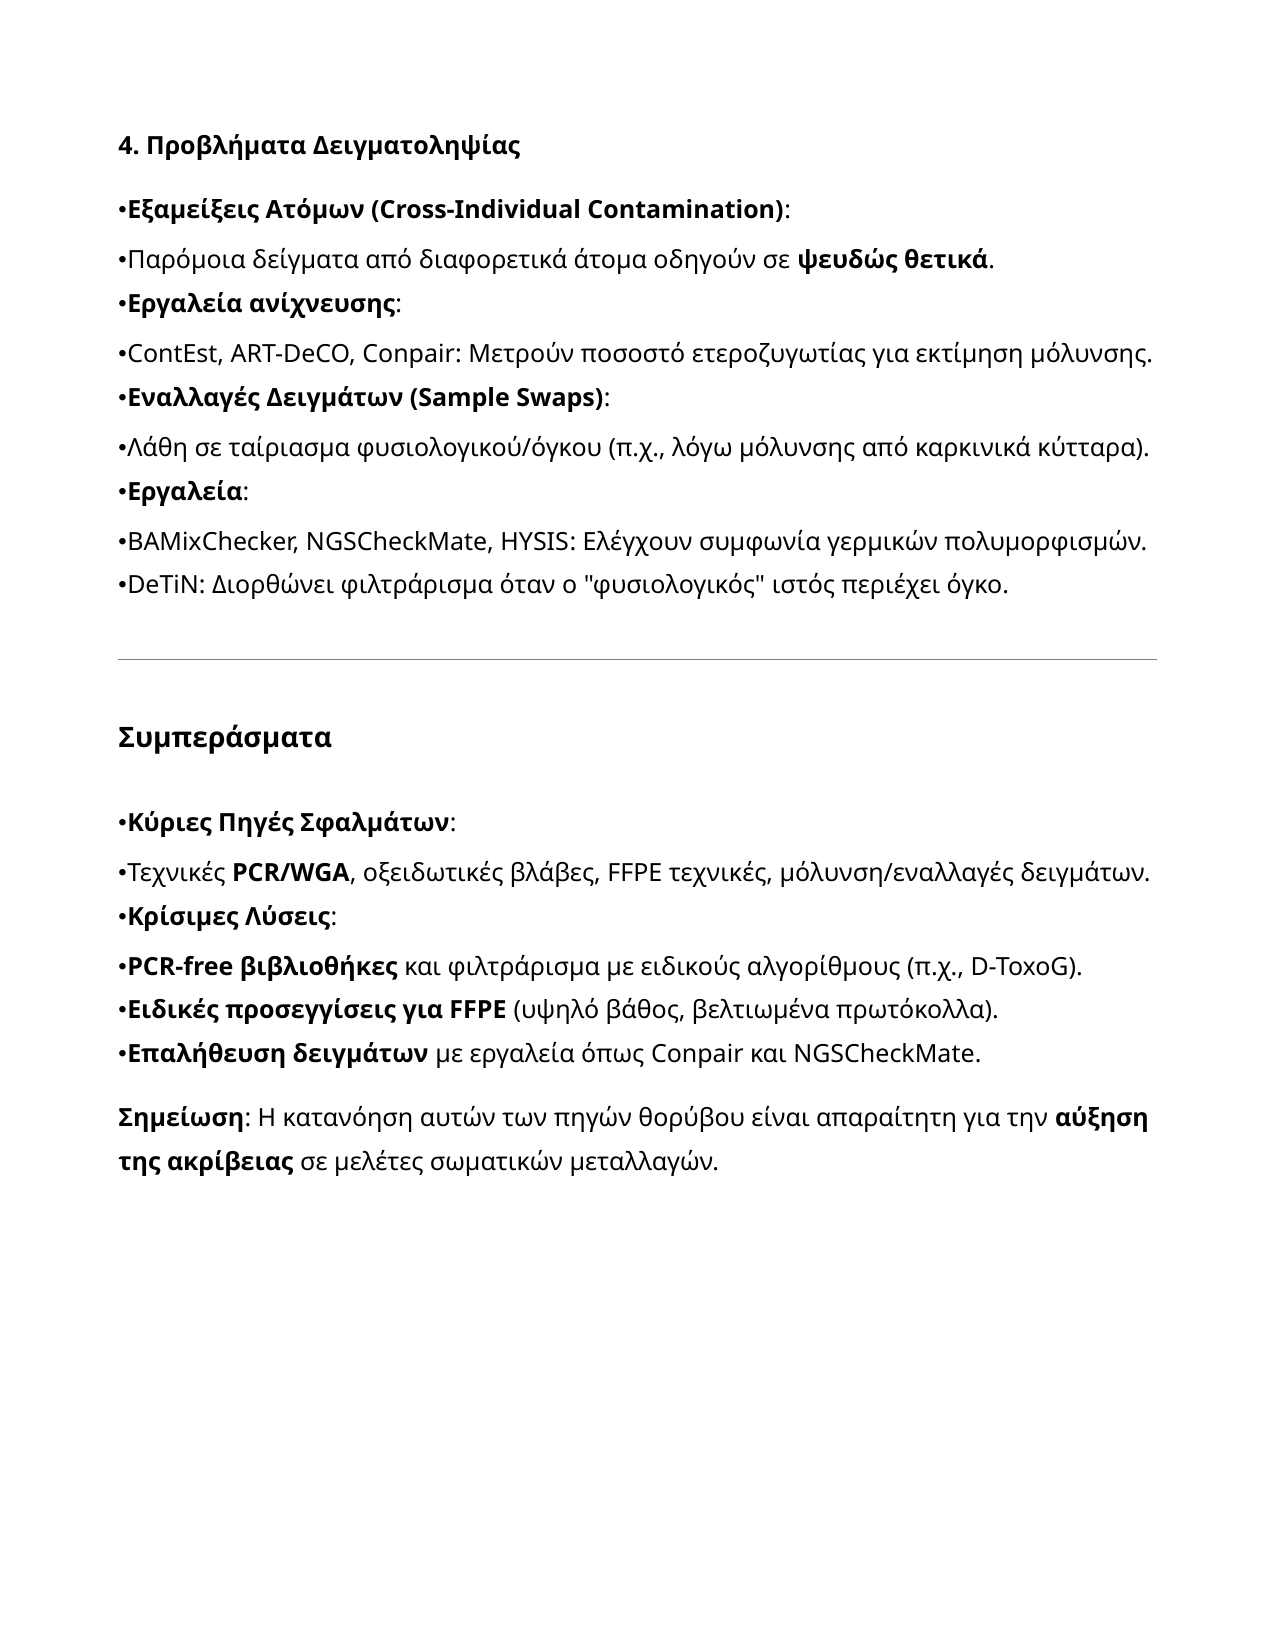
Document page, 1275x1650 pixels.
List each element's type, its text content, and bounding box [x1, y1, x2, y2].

list Κύριες Πηγές Σφαλμάτων: [118, 795, 1157, 839]
list ContEst, ART-DeCO, Conpair: Μετρούν ποσοστό ετεροζυγωτίας για εκτίμηση μόλυνσης. [118, 326, 1157, 370]
list Εναλλαγές Δειγμάτων (Sample Swaps): [118, 370, 1157, 413]
list Λάθη σε ταίριασμα φυσιολογικού/όγκου (π.χ., λόγω μόλυνσης από καρκινικά κύτταρα). [118, 420, 1157, 463]
list Εξαμείξεις Ατόμων (Cross-Individual Contamination): [118, 182, 1157, 226]
list Επαλήθευση δειγμάτων με εργαλεία όπως Conpair και NGSCheckMate. [118, 1026, 1157, 1070]
list PCR-free βιβλιοθήκες και φιλτράρισμα με ειδικούς αλγορίθμους (π.χ., D-ToxoG). [118, 939, 1157, 982]
list Εργαλεία ανίχνευσης: [118, 276, 1157, 320]
list Εργαλεία: [118, 463, 1157, 507]
list Τεχνικές PCR/WGA, οξειδωτικές βλάβες, FFPE τεχνικές, μόλυνση/εναλλαγές δειγμάτων. [118, 845, 1157, 889]
list Κρίσιμες Λύσεις: [118, 889, 1157, 932]
list Παρόμοια δείγματα από διαφορετικά άτομα οδηγούν σε ψευδώς θετικά. [118, 232, 1157, 276]
list BAMixChecker, NGSCheckMate, HYSIS: Ελέγχουν συμφωνία γερμικών πολυμορφισμών. [118, 513, 1157, 557]
list DeTiN: Διορθώνει φιλτράρισμα όταν ο "φυσιολογικός" ιστός περιέχει όγκο. [118, 557, 1157, 601]
subtitle 4. Προβλήματα Δειγματοληψίας [118, 118, 1157, 162]
subtitle Συμπεράσματα [118, 717, 1157, 755]
text Σημείωση: Η κατανόηση αυτών των πηγών θορύβου είναι απαραίτητη για την αύξηση της ακρίβειας σε μελέτες σωματικών μεταλλαγών. [118, 1090, 1157, 1178]
list Ειδικές προσεγγίσεις για FFPE (υψηλό βάθος, βελτιωμένα πρωτόκολλα). [118, 982, 1157, 1026]
